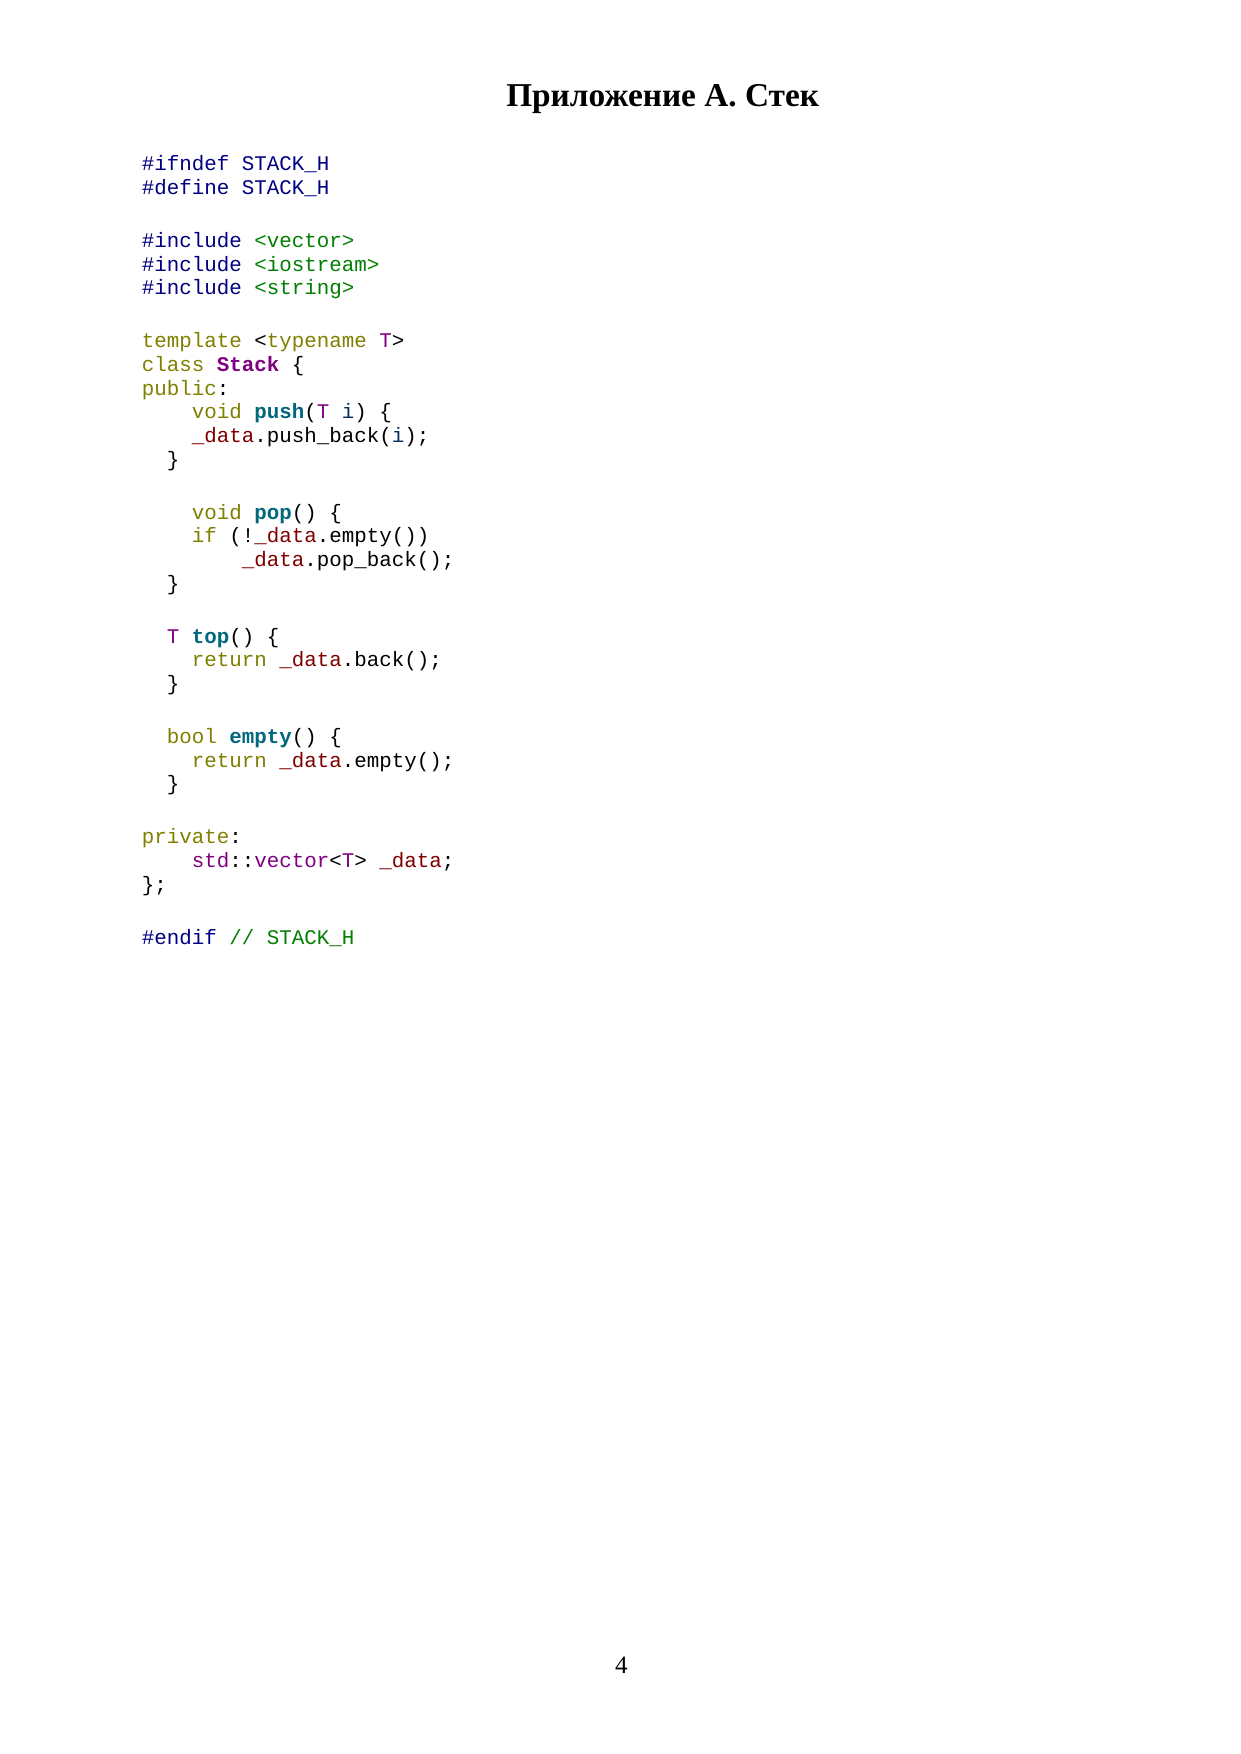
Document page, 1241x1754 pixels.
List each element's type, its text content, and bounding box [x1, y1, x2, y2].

text _data.push_back(i); [142, 425, 1183, 448]
text } [142, 673, 1183, 697]
text void push(T i) { [142, 401, 1183, 425]
text private: [142, 827, 1183, 850]
text } [142, 773, 1183, 797]
text template <typename T> [142, 330, 1183, 354]
text void pop() { [142, 502, 1183, 525]
text bool empty() { [142, 726, 1183, 750]
text #define STACK_H [142, 177, 1183, 200]
text #include <string> [142, 277, 1183, 301]
text #endif // STACK_H [142, 927, 1183, 951]
text #include <vector> [142, 230, 1183, 253]
text return _data.back(); [142, 649, 1183, 673]
text if (!_data.empty()) [142, 525, 1183, 549]
text } [142, 448, 1183, 472]
text } [142, 573, 1183, 596]
text _data.pop_back(); [142, 549, 1183, 573]
text class Stack { [142, 354, 1183, 378]
text }; [142, 874, 1183, 897]
subtitle Приложение А. Стек [142, 75, 1183, 113]
text std::vector<T> _data; [142, 850, 1183, 874]
text #include <iostream> [142, 253, 1183, 277]
text public: [142, 378, 1183, 401]
text return _data.empty(); [142, 750, 1183, 773]
text #ifndef STACK_H [142, 153, 1183, 177]
text T top() { [142, 626, 1183, 649]
